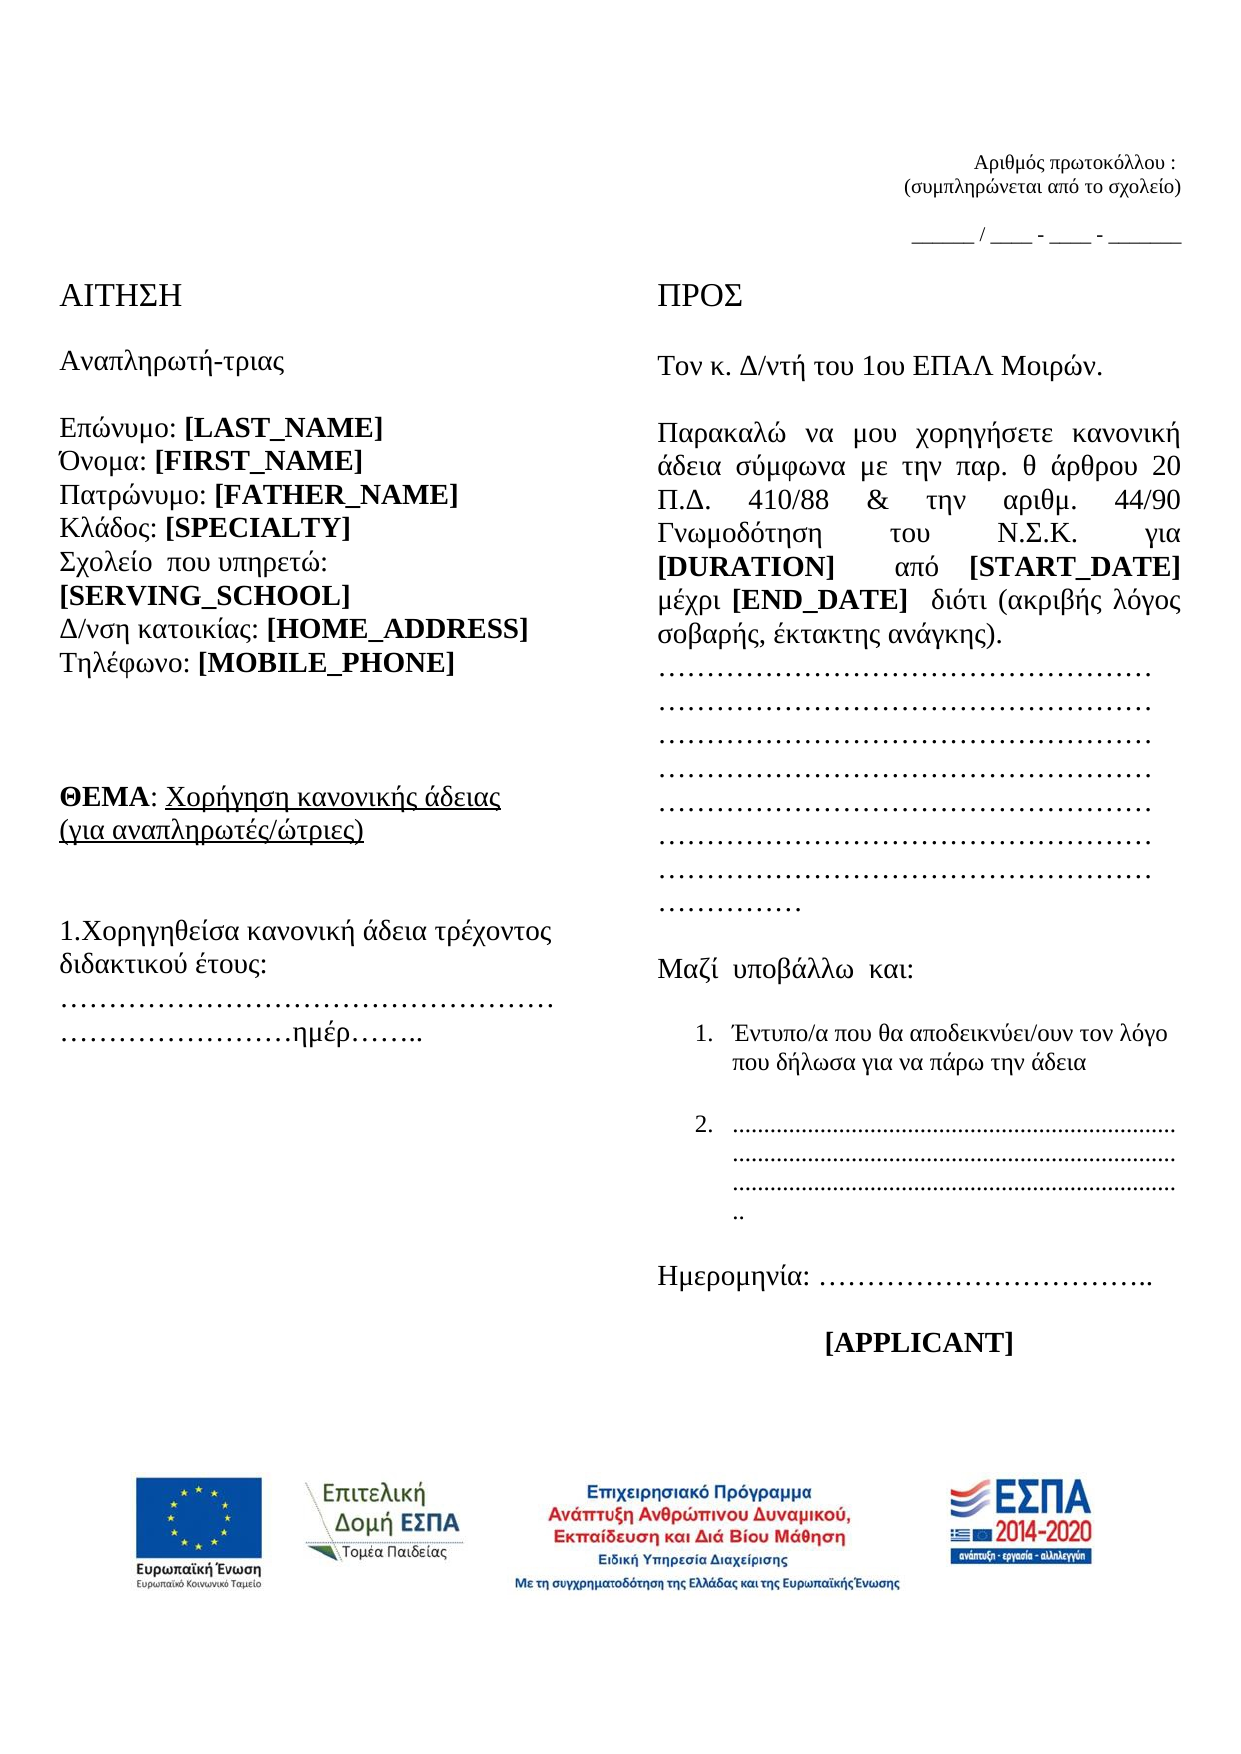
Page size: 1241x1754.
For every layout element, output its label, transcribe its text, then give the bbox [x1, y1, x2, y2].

text Παρακαλώ να μου χορηγήσετε κανονική άδεια σύμφωνα με την παρ. θ άρθρου 20 Π.Δ. 410/88 & την αριθμ. 44/90 Γνωμοδότηση του Ν.Σ.Κ. για [DURATION] από [START_DATE] μέχρι [END_DATE] διότι (ακριβής λόγος σοβαρής, έκτακτης ανάγκης). [657, 415, 1181, 649]
list ....................................................................................................................................................................................................................... [694, 1109, 1181, 1224]
text 1.Χορηγηθείσα κανονική άδεια τρέχοντος διδακτικού έτους: [59, 913, 583, 980]
text [APPLICANT] [657, 1325, 1181, 1359]
text Ημερομηνία: …………………………….. [657, 1258, 1181, 1292]
text Τον κ. Δ/ντή του 1ου ΕΠΑΛ Μοιρών. [657, 348, 1181, 381]
text Σχολείο που υπηρετώ: [SERVING_SCHOOL] [59, 544, 583, 611]
text ………………………………………………………………………………………………………………………………………………………………………………………………………………………………………………………………………………………………………………………………………… [657, 649, 1181, 918]
text Τηλέφωνο: [MOBILE_PHONE] [59, 645, 583, 678]
text ΑΙΤΗΣΗ [59, 276, 583, 343]
text (για αναπληρωτές/ώτριες) [59, 812, 583, 846]
list Έντυπο/α που θα αποδεικνύει/ουν τον λόγο που δήλωσα για να πάρω την άδεια [694, 1018, 1181, 1076]
picture [130, 1472, 1095, 1606]
text …………………………………………………………………ημέρ…….. [59, 980, 583, 1047]
text Μαζί υποβάλλω και: [657, 951, 1181, 985]
text Όνομα: [FIRST_NAME] [59, 443, 583, 477]
text Κλάδος: [SPECIALTY] [59, 511, 583, 544]
text ΘΕΜΑ: Χορήγηση κανονικής άδειας [59, 779, 583, 812]
text Αναπληρωτή-τριας [59, 343, 583, 376]
text Δ/νση κατοικίας: [HOME_ADDRESS] [59, 611, 583, 645]
text Επώνυμο: [LAST_NAME] [59, 410, 583, 443]
text Πατρώνυμο: [FATHER_NAME] [59, 477, 583, 511]
text ΠΡΟΣ [657, 276, 1181, 314]
